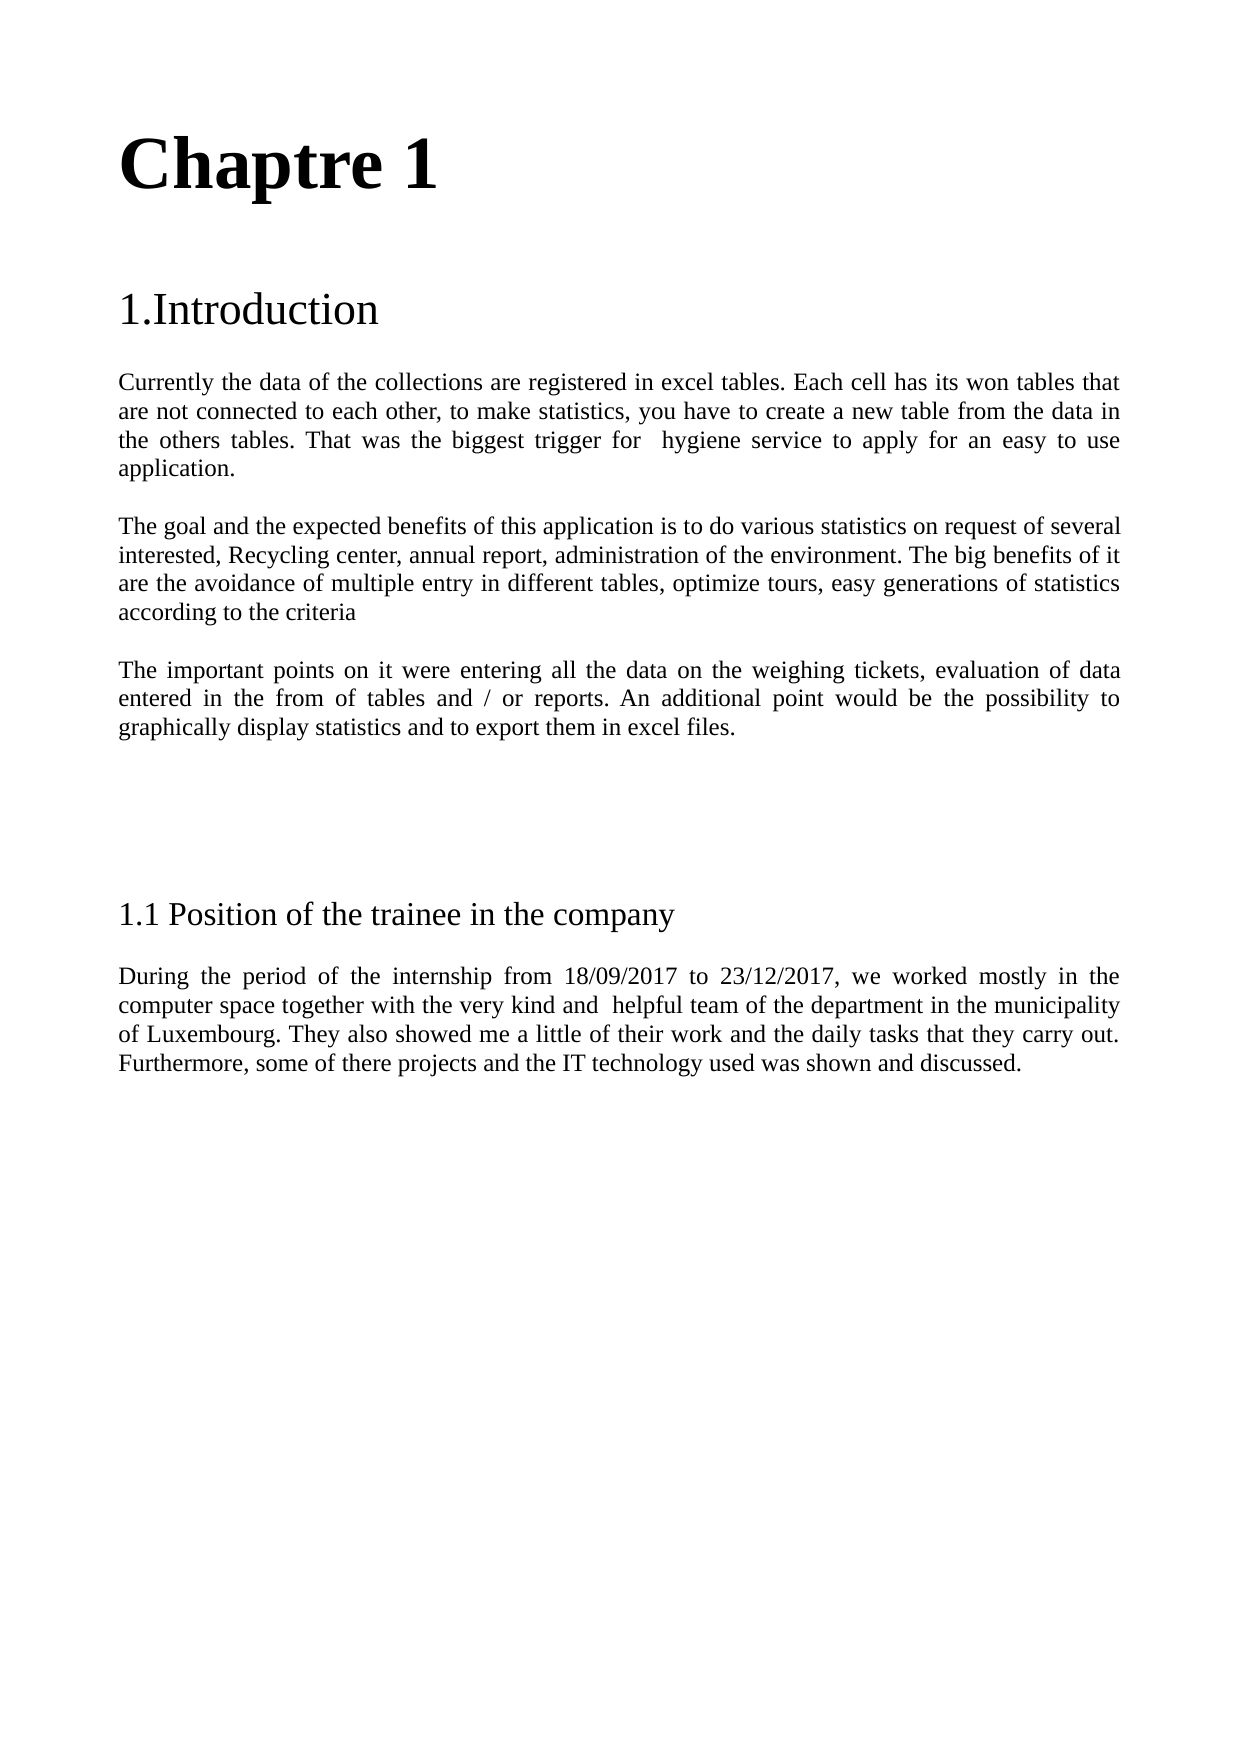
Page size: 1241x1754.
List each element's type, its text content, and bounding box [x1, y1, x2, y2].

text Currently the data of the collections are registered in excel tables. Each cell has its won tables that are not connected to each other, to make statistics, you have to create a new table from the data in the others tables. That was the biggest trigger for hygiene service to apply for an easy to use application. [118, 367, 1122, 482]
text Chaptre 1 [118, 118, 1122, 204]
text 1.1 Position of the trainee in the company [118, 894, 1122, 933]
text During the period of the internship from 18/09/2017 to 23/12/2017, we worked mostly in the computer space together with the very kind and helpful team of the department in the municipality of Luxembourg. They also showed me a little of their work and the daily tasks that they carry out. Furthermore, some of there projects and the IT technology used was shown and discussed. [118, 961, 1122, 1076]
text The important points on it were entering all the data on the weighing tickets, evaluation of data entered in the from of tables and / or reports. An additional point would be the possibility to graphically display statistics and to export them in excel files. [118, 655, 1122, 741]
text 1.Introduction [118, 262, 1122, 338]
text The goal and the expected benefits of this application is to do various statistics on request of several interested, Recycling center, annual report, administration of the environment. The big benefits of it are the avoidance of multiple entry in different tables, optimize tours, easy generations of statistics according to the criteria [118, 511, 1122, 626]
